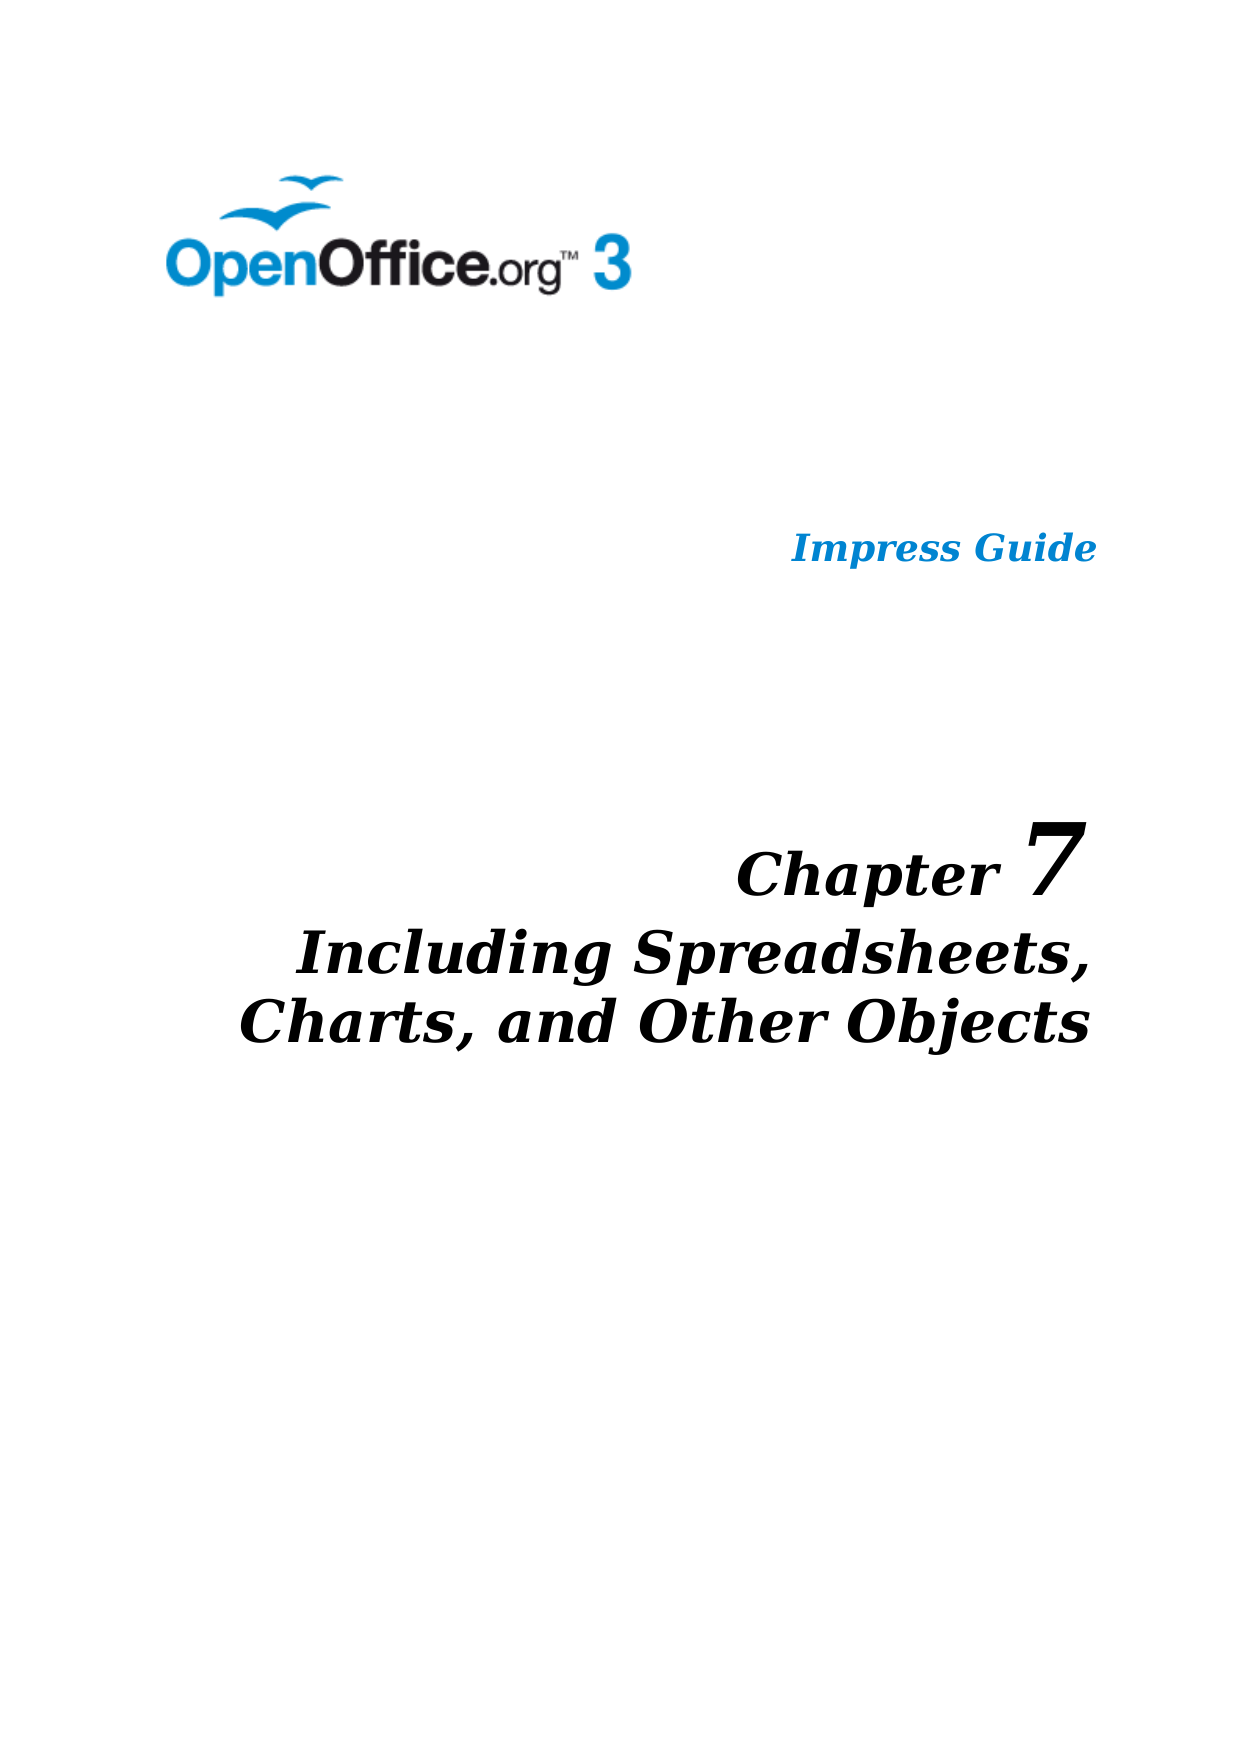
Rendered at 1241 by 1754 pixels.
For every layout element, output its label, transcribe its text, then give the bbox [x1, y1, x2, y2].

picture [140, 147, 655, 323]
subtitle Chapter 7 Including Spreadsheets, Charts, and Other Objects [188, 801, 1098, 1056]
text Impress Guide [188, 526, 1098, 570]
